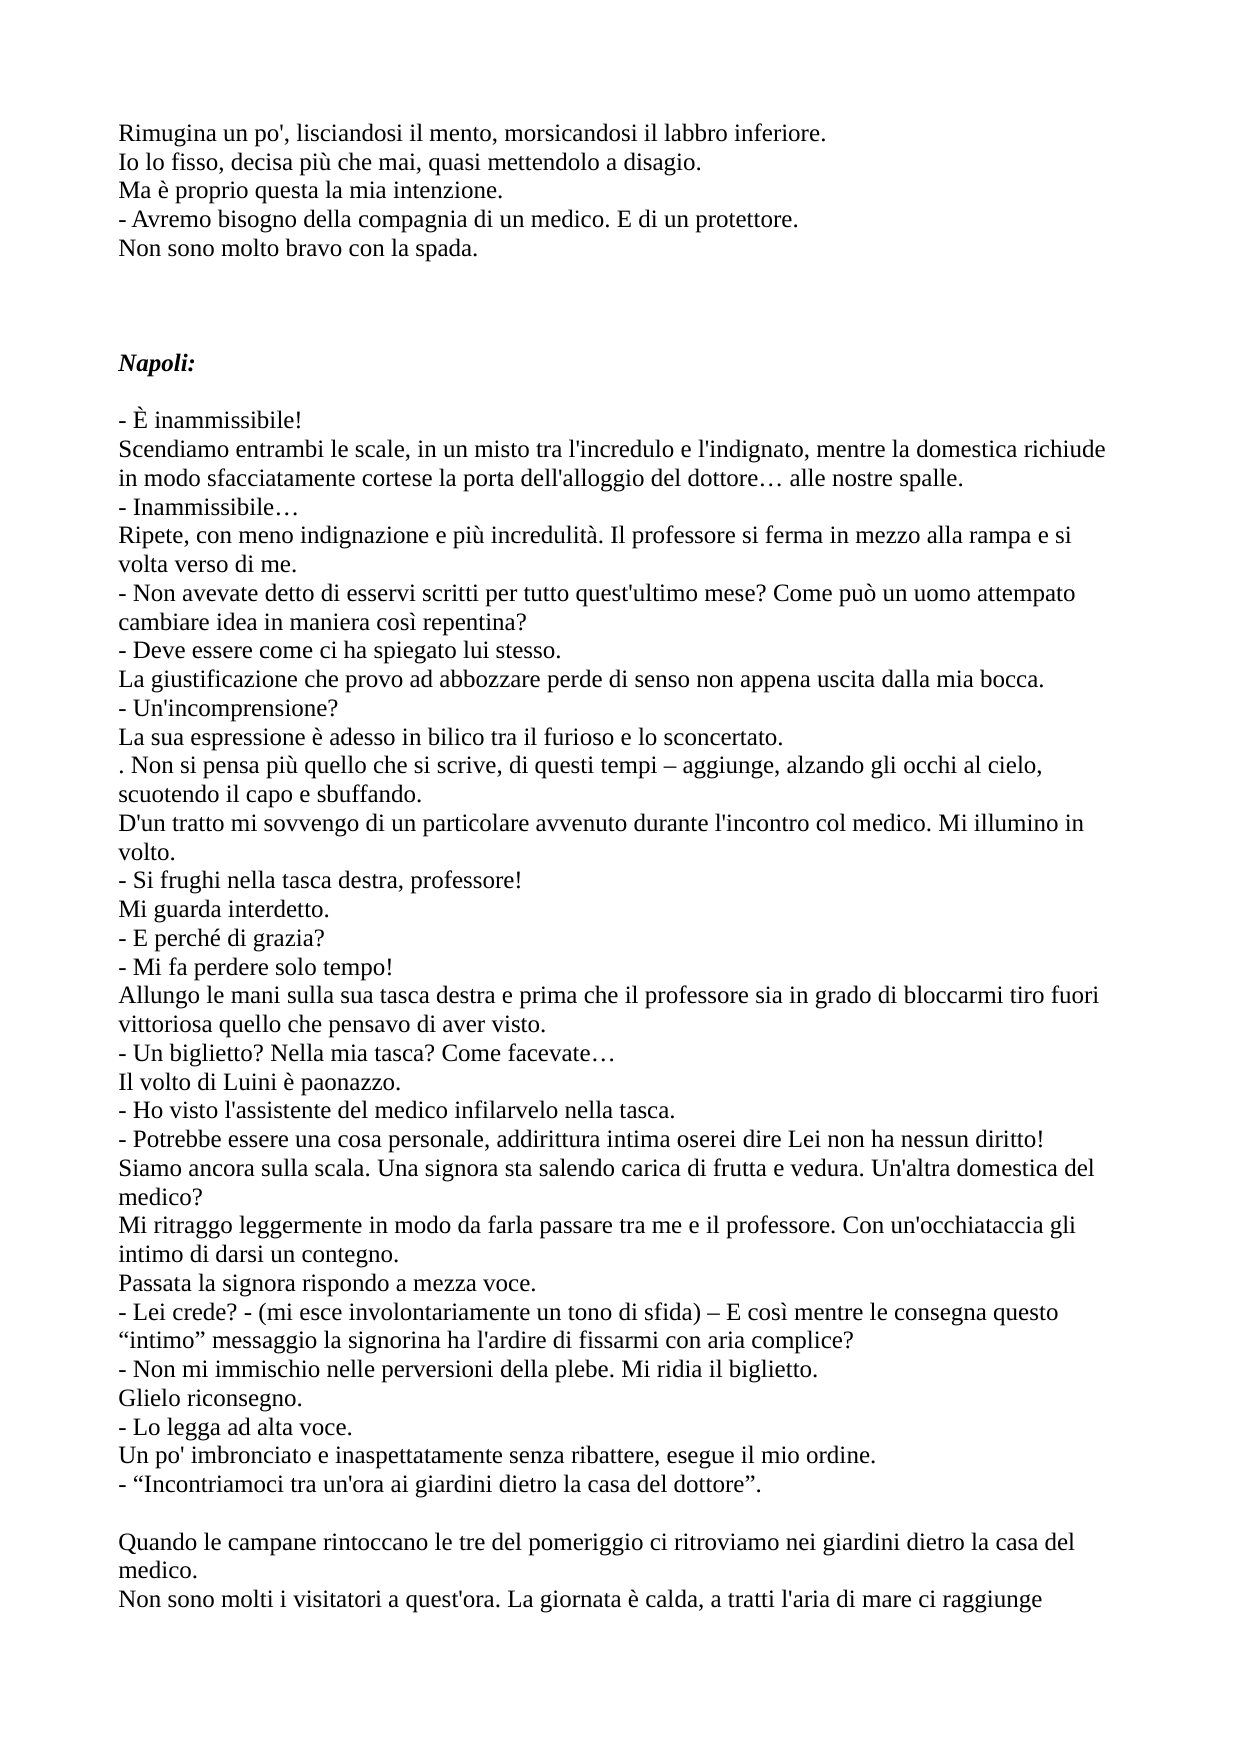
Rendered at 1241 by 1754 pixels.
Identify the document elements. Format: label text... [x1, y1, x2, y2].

text - Avremo bisogno della compagnia di un medico. E di un protettore. [118, 204, 1122, 233]
text D'un tratto mi sovvengo di un particolare avvenuto durante l'incontro col medico. Mi illumino in volto. [118, 808, 1122, 866]
text Non sono molti i visitatori a quest'ora. La giornata è calda, a tratti l'aria di mare ci raggiunge [118, 1584, 1122, 1613]
text Mi ritraggo leggermente in modo da farla passare tra me e il professore. Con un'occhiataccia gli intimo di darsi un contegno. [118, 1211, 1122, 1268]
text La sua espressione è adesso in bilico tra il furioso e lo sconcertato. [118, 722, 1122, 751]
text - Non avevate detto di esservi scritti per tutto quest'ultimo mese? Come può un uomo attempato cambiare idea in maniera così repentina? [118, 578, 1122, 636]
text - E perché di grazia? [118, 923, 1122, 952]
text - Un biglietto? Nella mia tasca? Come facevate… [118, 1038, 1122, 1067]
text Rimugina un po', lisciandosi il mento, morsicandosi il labbro inferiore. [118, 118, 1122, 147]
text - Mi fa perdere solo tempo! [118, 952, 1122, 981]
text . Non si pensa più quello che si scrive, di questi tempi – aggiunge, alzando gli occhi al cielo, scuotendo il capo e sbuffando. [118, 751, 1122, 808]
text - Deve essere come ci ha spiegato lui stesso. [118, 636, 1122, 664]
text Allungo le mani sulla sua tasca destra e prima che il professore sia in grado di bloccarmi tiro fuori vittoriosa quello che pensavo di aver visto. [118, 981, 1122, 1038]
text - Non mi immischio nelle perversioni della plebe. Mi ridia il biglietto. [118, 1354, 1122, 1383]
text Non sono molto bravo con la spada. [118, 233, 1122, 262]
text Passata la signora rispondo a mezza voce. [118, 1268, 1122, 1297]
text - Potrebbe essere una cosa personale, addirittura intima oserei dire Lei non ha nessun diritto! [118, 1124, 1122, 1153]
text - Lo legga ad alta voce. [118, 1412, 1122, 1441]
text - Inammissibile… [118, 492, 1122, 521]
text - “Incontriamoci tra un'ora ai giardini dietro la casa del dottore”. [118, 1469, 1122, 1498]
text Scendiamo entrambi le scale, in un misto tra l'incredulo e l'indignato, mentre la domestica richiude in modo sfacciatamente cortese la porta dell'alloggio del dottore… alle nostre spalle. [118, 434, 1122, 492]
text - Un'incomprensione? [118, 693, 1122, 722]
text - Ho visto l'assistente del medico infilarvelo nella tasca. [118, 1096, 1122, 1124]
text Ma è proprio questa la mia intenzione. [118, 176, 1122, 204]
text Mi guarda interdetto. [118, 894, 1122, 923]
text Io lo fisso, decisa più che mai, quasi mettendolo a disagio. [118, 147, 1122, 176]
text Ripete, con meno indignazione e più incredulità. Il professore si ferma in mezzo alla rampa e si volta verso di me. [118, 521, 1122, 578]
text Siamo ancora sulla scala. Una signora sta salendo carica di frutta e vedura. Un'altra domestica del medico? [118, 1153, 1122, 1211]
text - Si frughi nella tasca destra, professore! [118, 866, 1122, 894]
text - È inammissibile! [118, 406, 1122, 434]
text Un po' imbronciato e inaspettatamente senza ribattere, esegue il mio ordine. [118, 1441, 1122, 1469]
text Quando le campane rintoccano le tre del pomeriggio ci ritroviamo nei giardini dietro la casa del medico. [118, 1527, 1122, 1584]
text Napoli: [118, 348, 1122, 377]
text - Lei crede? - (mi esce involontariamente un tono di sfida) – E così mentre le consegna questo “intimo” messaggio la signorina ha l'ardire di fissarmi con aria complice? [118, 1297, 1122, 1354]
text Glielo riconsegno. [118, 1383, 1122, 1412]
text La giustificazione che provo ad abbozzare perde di senso non appena uscita dalla mia bocca. [118, 664, 1122, 693]
text Il volto di Luini è paonazzo. [118, 1067, 1122, 1096]
